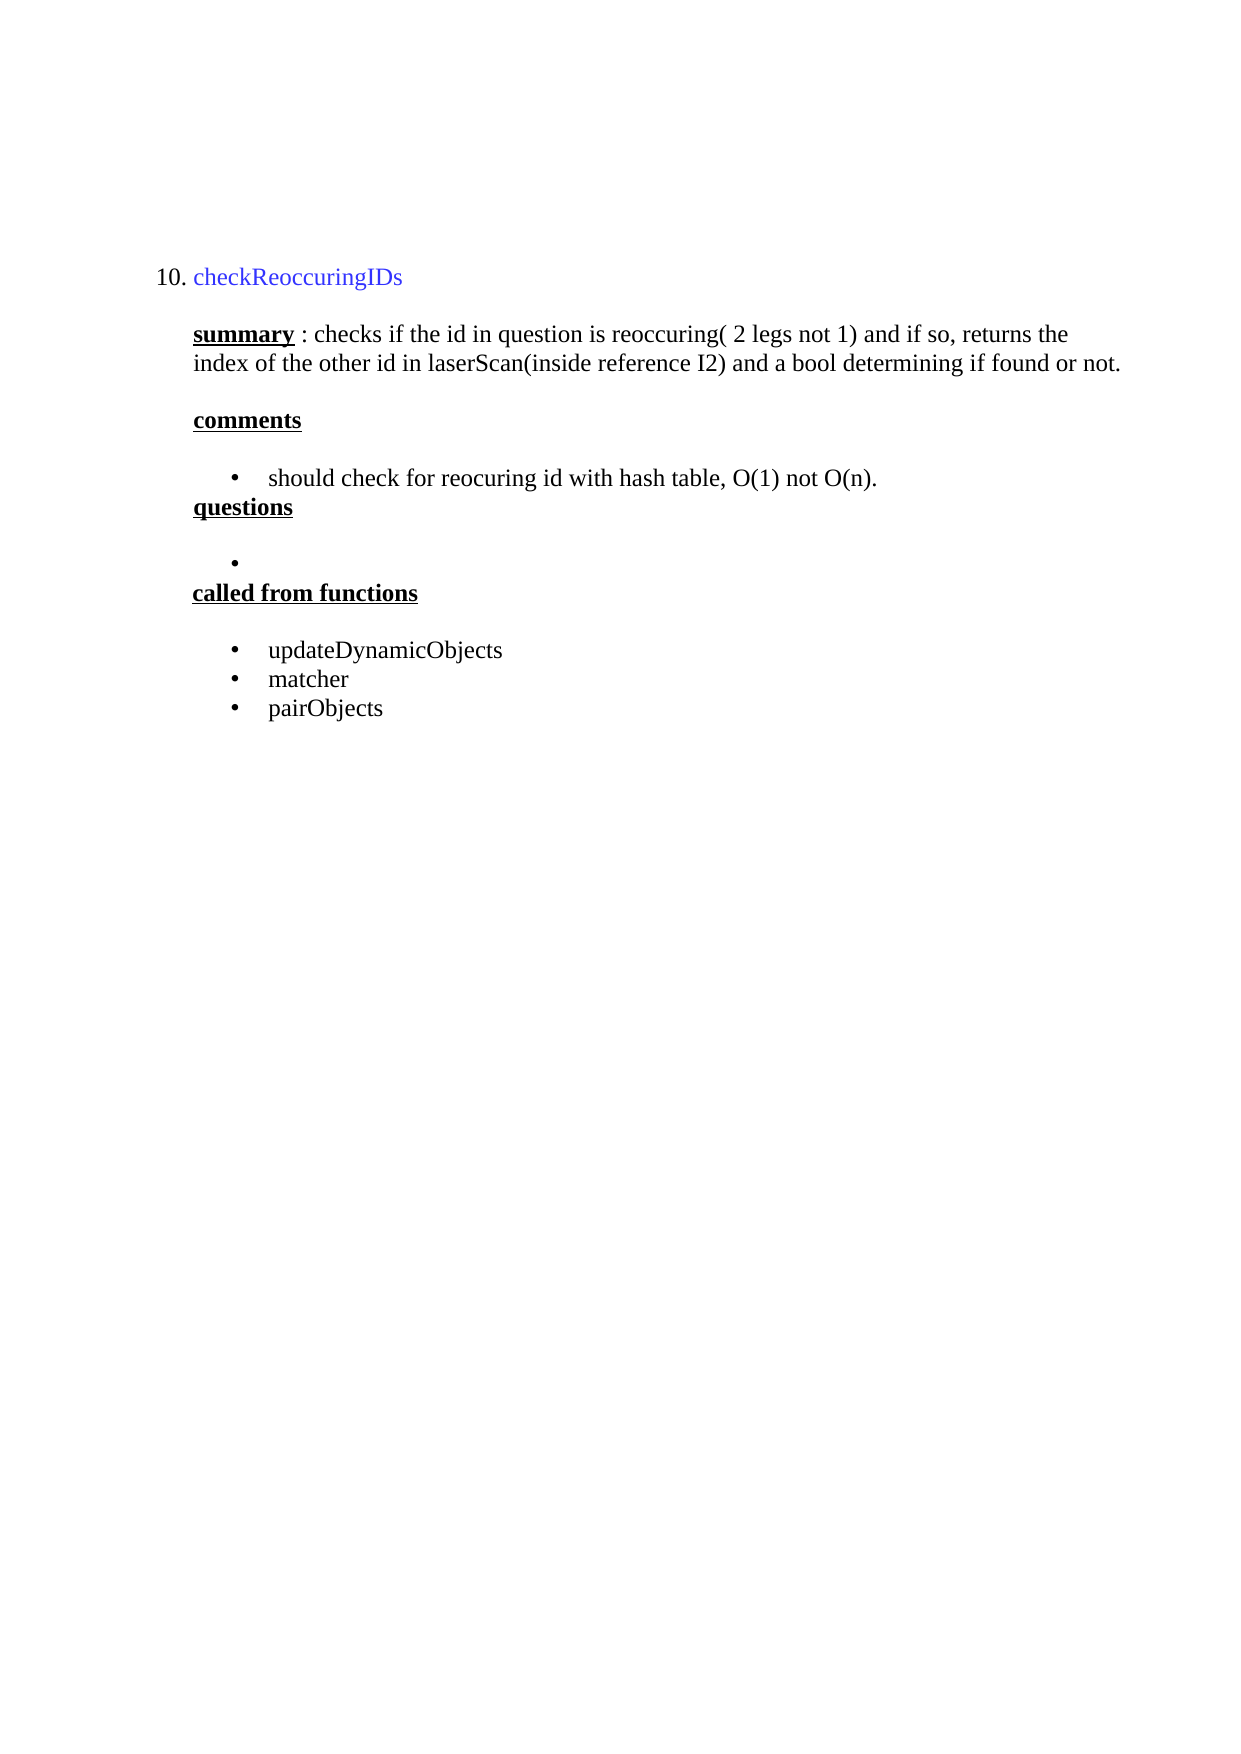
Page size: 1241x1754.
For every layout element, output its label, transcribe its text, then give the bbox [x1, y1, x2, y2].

list comments [156, 406, 1122, 434]
list pairObjects [231, 693, 1122, 722]
list questions [156, 492, 1122, 521]
text called from functions [118, 578, 1122, 607]
list should check for reocuring id with hash table, O(1) not O(n). [231, 463, 1122, 492]
list matcher [231, 664, 1122, 693]
list updateDynamicObjects [231, 636, 1122, 664]
list checkReoccuringIDs [156, 262, 1122, 291]
list summary : checks if the id in question is reoccuring( 2 legs not 1) and if so, returns the index of the other id in laserScan(inside reference I2) and a bool determining if found or not. [156, 319, 1122, 377]
